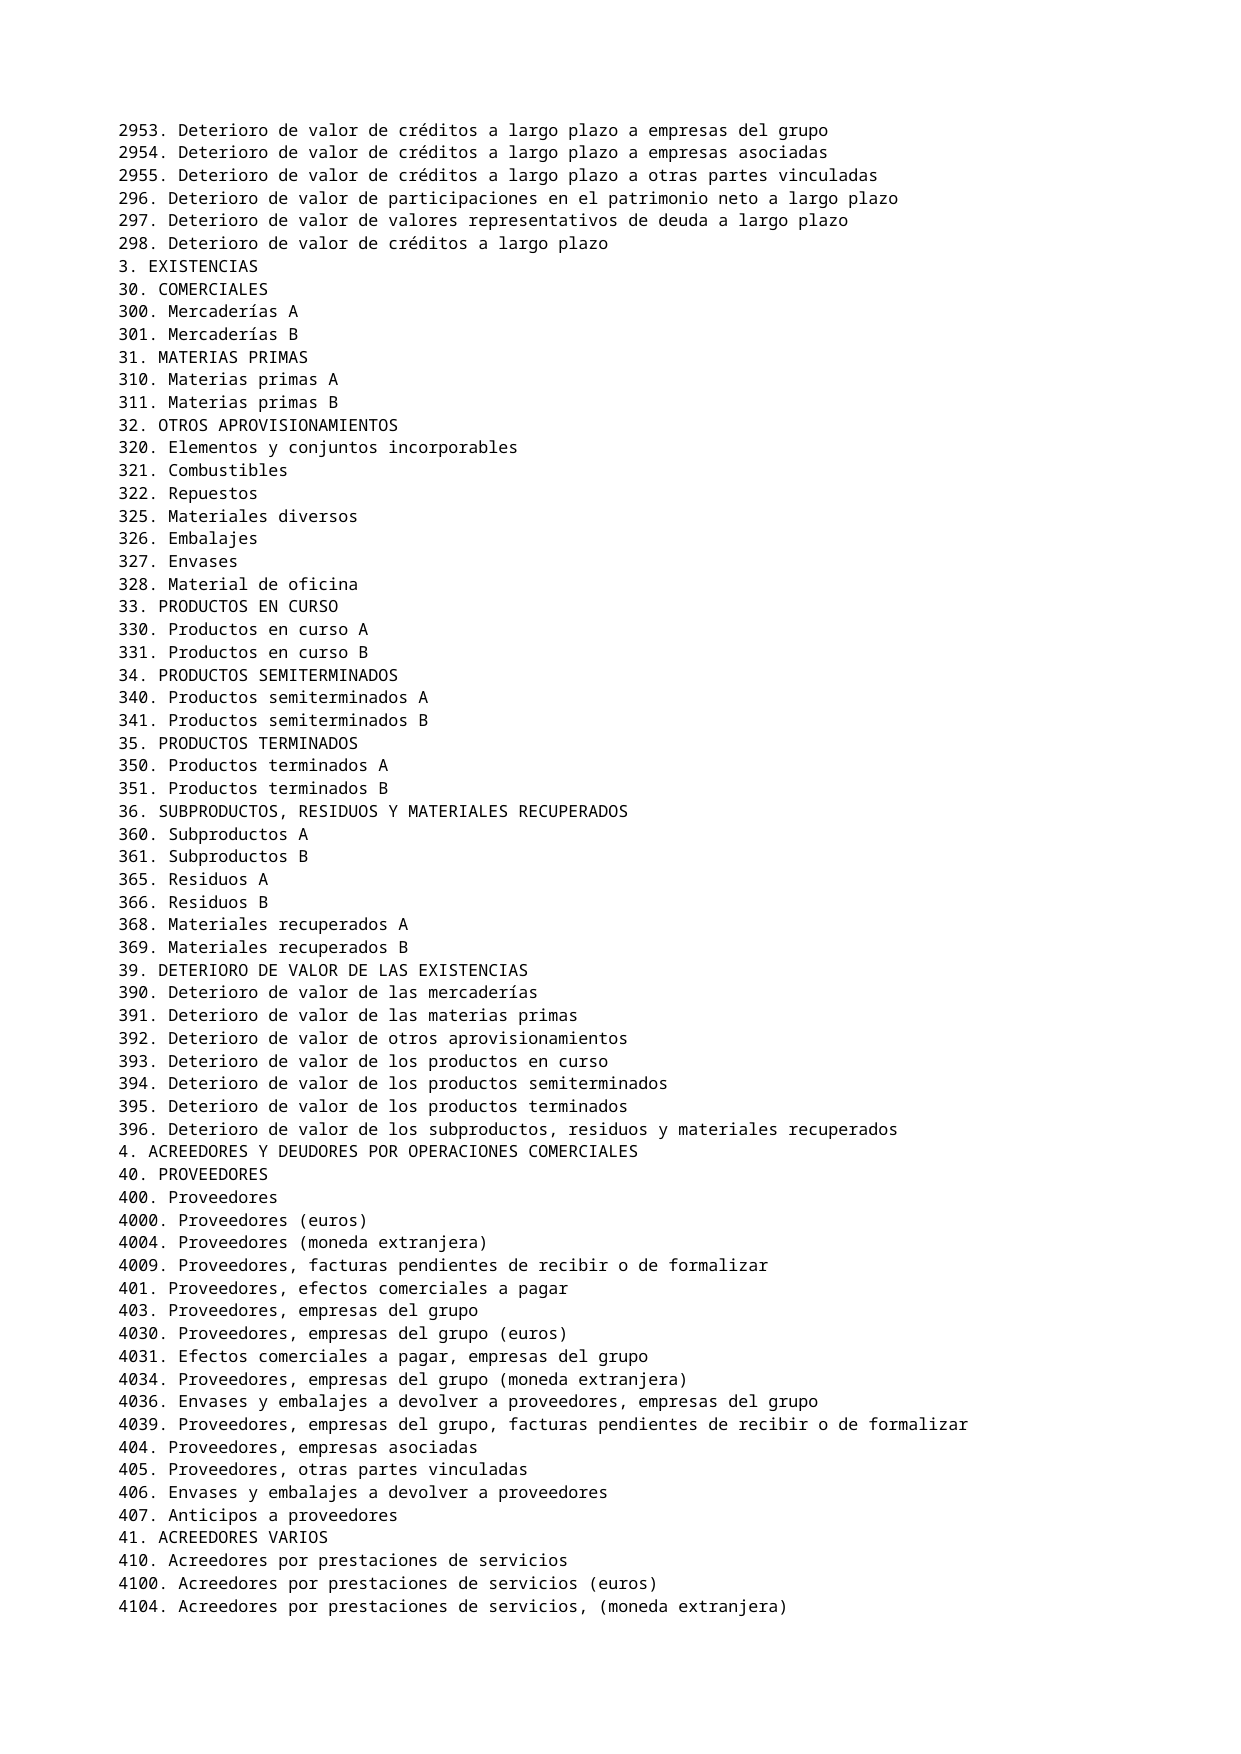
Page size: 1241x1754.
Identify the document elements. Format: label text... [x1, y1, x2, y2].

text 310. Materias primas A [118, 368, 1122, 391]
text 326. Embalajes [118, 527, 1122, 549]
text 4039. Proveedores, empresas del grupo, facturas pendientes de recibir o de formalizar [118, 1412, 1122, 1435]
text 2955. Deterioro de valor de créditos a largo plazo a otras partes vinculadas [118, 163, 1122, 186]
text 4036. Envases y embalajes a devolver a proveedores, empresas del grupo [118, 1390, 1122, 1412]
text 31. MATERIAS PRIMAS [118, 345, 1122, 368]
text 390. Deterioro de valor de las mercaderías [118, 981, 1122, 1004]
text 34. PRODUCTOS SEMITERMINADOS [118, 663, 1122, 686]
text 311. Materias primas B [118, 391, 1122, 413]
text 30. COMERCIALES [118, 277, 1122, 300]
text 2953. Deterioro de valor de créditos a largo plazo a empresas del grupo [118, 118, 1122, 141]
text 300. Mercaderías A [118, 300, 1122, 322]
text 391. Deterioro de valor de las materias primas [118, 1004, 1122, 1026]
text 340. Productos semiterminados A [118, 686, 1122, 708]
text 33. PRODUCTOS EN CURSO [118, 595, 1122, 618]
text 365. Residuos A [118, 867, 1122, 890]
text 351. Productos terminados B [118, 777, 1122, 799]
text 404. Proveedores, empresas asociadas [118, 1435, 1122, 1458]
text 296. Deterioro de valor de participaciones en el patrimonio neto a largo plazo [118, 186, 1122, 209]
text 407. Anticipos a proveedores [118, 1503, 1122, 1526]
text 401. Proveedores, efectos comerciales a pagar [118, 1276, 1122, 1299]
text 2954. Deterioro de valor de créditos a largo plazo a empresas asociadas [118, 141, 1122, 163]
text 325. Materiales diversos [118, 504, 1122, 527]
text 403. Proveedores, empresas del grupo [118, 1299, 1122, 1322]
text 405. Proveedores, otras partes vinculadas [118, 1458, 1122, 1481]
text 40. PROVEEDORES [118, 1163, 1122, 1185]
text 369. Materiales recuperados B [118, 936, 1122, 958]
text 361. Subproductos B [118, 845, 1122, 867]
text 36. SUBPRODUCTOS, RESIDUOS Y MATERIALES RECUPERADOS [118, 799, 1122, 822]
text 366. Residuos B [118, 890, 1122, 913]
text 4104. Acreedores por prestaciones de servicios, (moneda extranjera) [118, 1594, 1122, 1617]
text 4000. Proveedores (euros) [118, 1208, 1122, 1231]
text 4034. Proveedores, empresas del grupo (moneda extranjera) [118, 1367, 1122, 1390]
text 322. Repuestos [118, 481, 1122, 504]
text 4030. Proveedores, empresas del grupo (euros) [118, 1322, 1122, 1344]
text 393. Deterioro de valor de los productos en curso [118, 1049, 1122, 1072]
text 396. Deterioro de valor de los subproductos, residuos y materiales recuperados [118, 1117, 1122, 1140]
text 341. Productos semiterminados B [118, 708, 1122, 731]
text 298. Deterioro de valor de créditos a largo plazo [118, 232, 1122, 254]
text 4100. Acreedores por prestaciones de servicios (euros) [118, 1571, 1122, 1594]
text 41. ACREEDORES VARIOS [118, 1526, 1122, 1549]
text 392. Deterioro de valor de otros aprovisionamientos [118, 1026, 1122, 1049]
text 331. Productos en curso B [118, 640, 1122, 663]
text 328. Material de oficina [118, 572, 1122, 595]
text 330. Productos en curso A [118, 618, 1122, 640]
text 360. Subproductos A [118, 822, 1122, 845]
text 301. Mercaderías B [118, 322, 1122, 345]
text 400. Proveedores [118, 1185, 1122, 1208]
text 321. Combustibles [118, 459, 1122, 481]
text 410. Acreedores por prestaciones de servicios [118, 1549, 1122, 1571]
text 39. DETERIORO DE VALOR DE LAS EXISTENCIAS [118, 958, 1122, 981]
text 368. Materiales recuperados A [118, 913, 1122, 936]
text 32. OTROS APROVISIONAMIENTOS [118, 413, 1122, 436]
text 4. ACREEDORES Y DEUDORES POR OPERACIONES COMERCIALES [118, 1140, 1122, 1163]
text 350. Productos terminados A [118, 754, 1122, 777]
text 3. EXISTENCIAS [118, 254, 1122, 277]
text 4031. Efectos comerciales a pagar, empresas del grupo [118, 1344, 1122, 1367]
text 395. Deterioro de valor de los productos terminados [118, 1094, 1122, 1117]
text 320. Elementos y conjuntos incorporables [118, 436, 1122, 459]
text 406. Envases y embalajes a devolver a proveedores [118, 1481, 1122, 1503]
text 35. PRODUCTOS TERMINADOS [118, 731, 1122, 754]
text 4004. Proveedores (moneda extranjera) [118, 1231, 1122, 1253]
text 297. Deterioro de valor de valores representativos de deuda a largo plazo [118, 209, 1122, 232]
text 327. Envases [118, 549, 1122, 572]
text 4009. Proveedores, facturas pendientes de recibir o de formalizar [118, 1253, 1122, 1276]
text 394. Deterioro de valor de los productos semiterminados [118, 1072, 1122, 1094]
